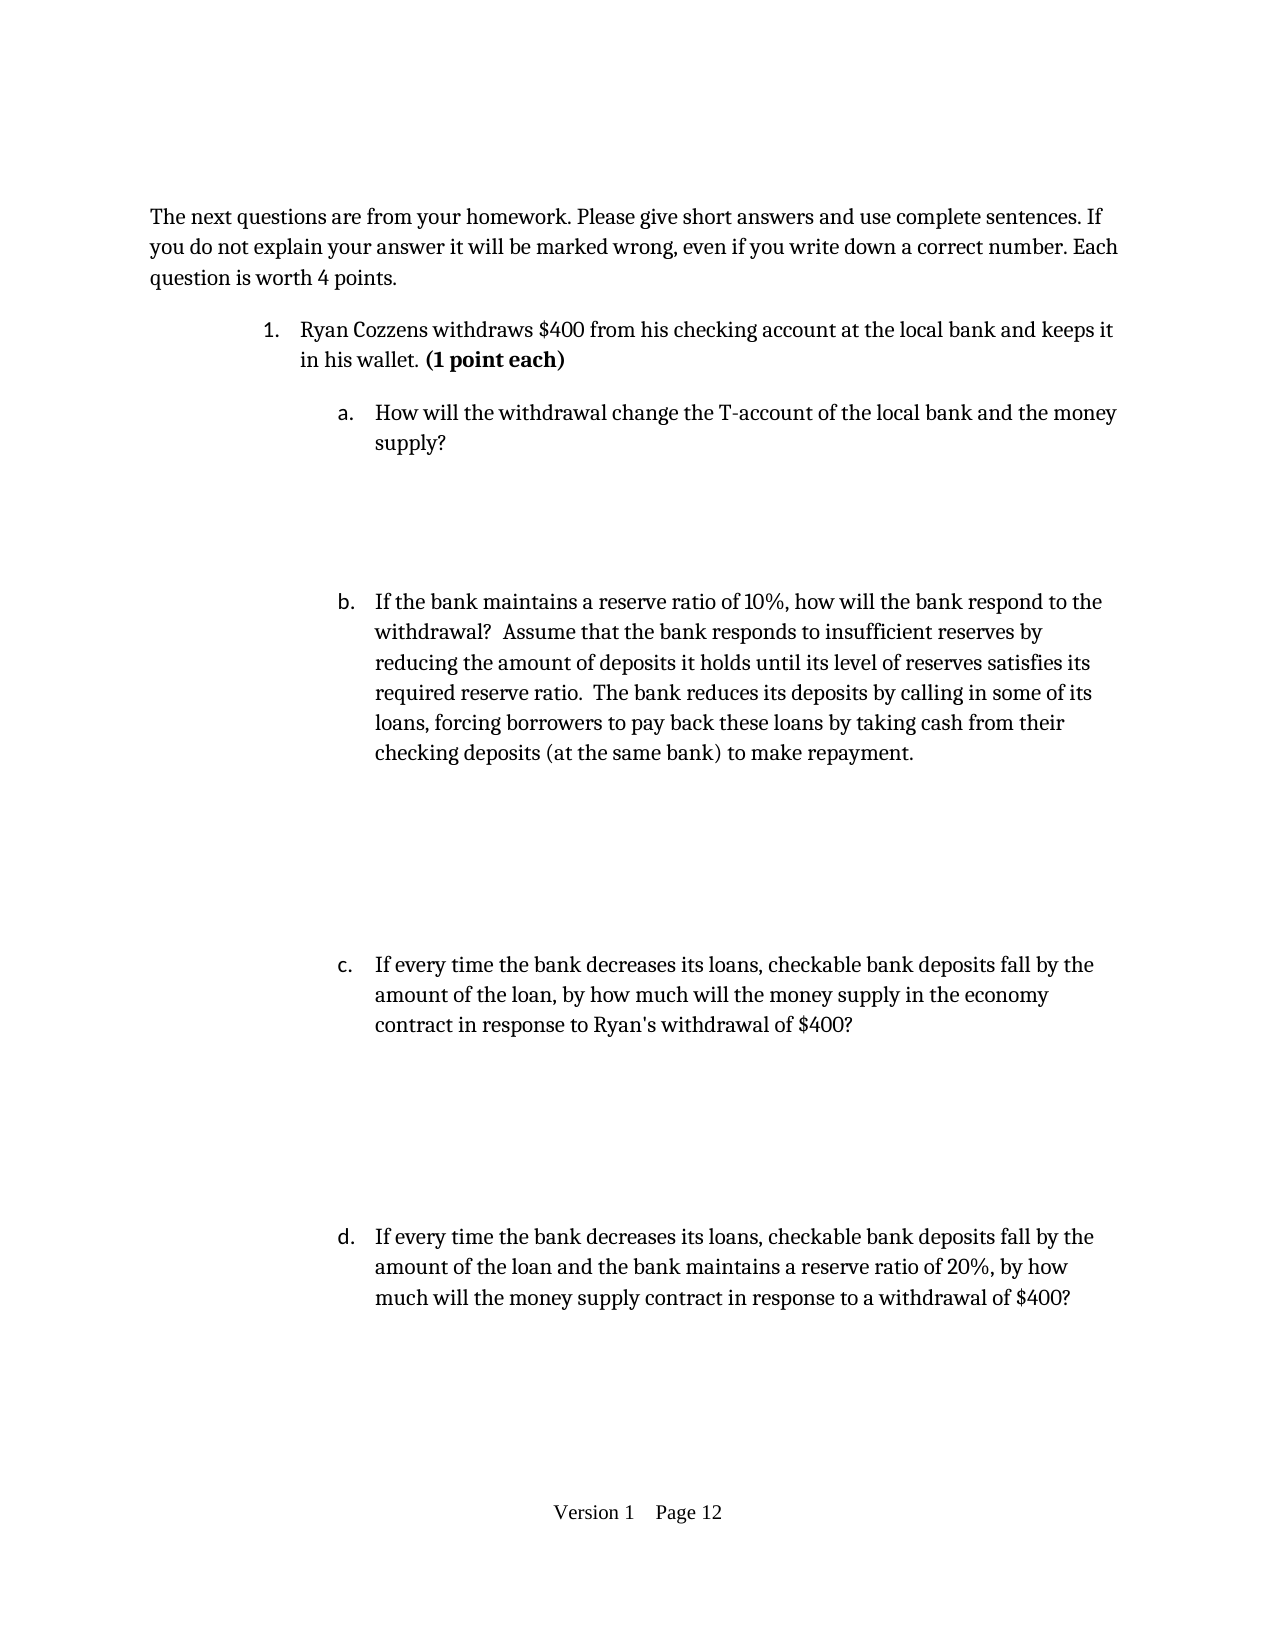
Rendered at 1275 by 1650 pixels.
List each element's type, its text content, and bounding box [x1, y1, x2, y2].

list Ryan Cozzens withdraws $400 from his checking account at the local bank and keeps it in his wallet. (1 point each) [262, 315, 1125, 373]
text The next questions are from your homework. Please give short answers and use complete sentences. If you do not explain your answer it will be marked wrong, even if you write down a correct number. Each question is worth 4 points. [150, 204, 1125, 291]
list If every time the bank decreases its loans, checkable bank deposits fall by the amount of the loan and the bank maintains a reserve ratio of 20%, by how much will the money supply contract in response to a withdrawal of $400? [337, 1222, 1125, 1311]
list How will the withdrawal change the T-account of the local bank and the money supply? [337, 398, 1125, 456]
list If the bank maintains a reserve ratio of 10%, how will the bank respond to the withdrawal? Assume that the bank responds to insufficient reserves by reducing the amount of deposits it holds until its level of reserves satisfies its required reserve ratio. The bank reduces its deposits by calling in some of its loans, forcing borrowers to pay back these loans by taking cash from their checking deposits (at the same bank) to make repayment. [337, 587, 1125, 766]
list If every time the bank decreases its loans, checkable bank deposits fall by the amount of the loan, by how much will the money supply in the economy contract in response to Ryan's withdrawal of $400? [337, 950, 1125, 1038]
